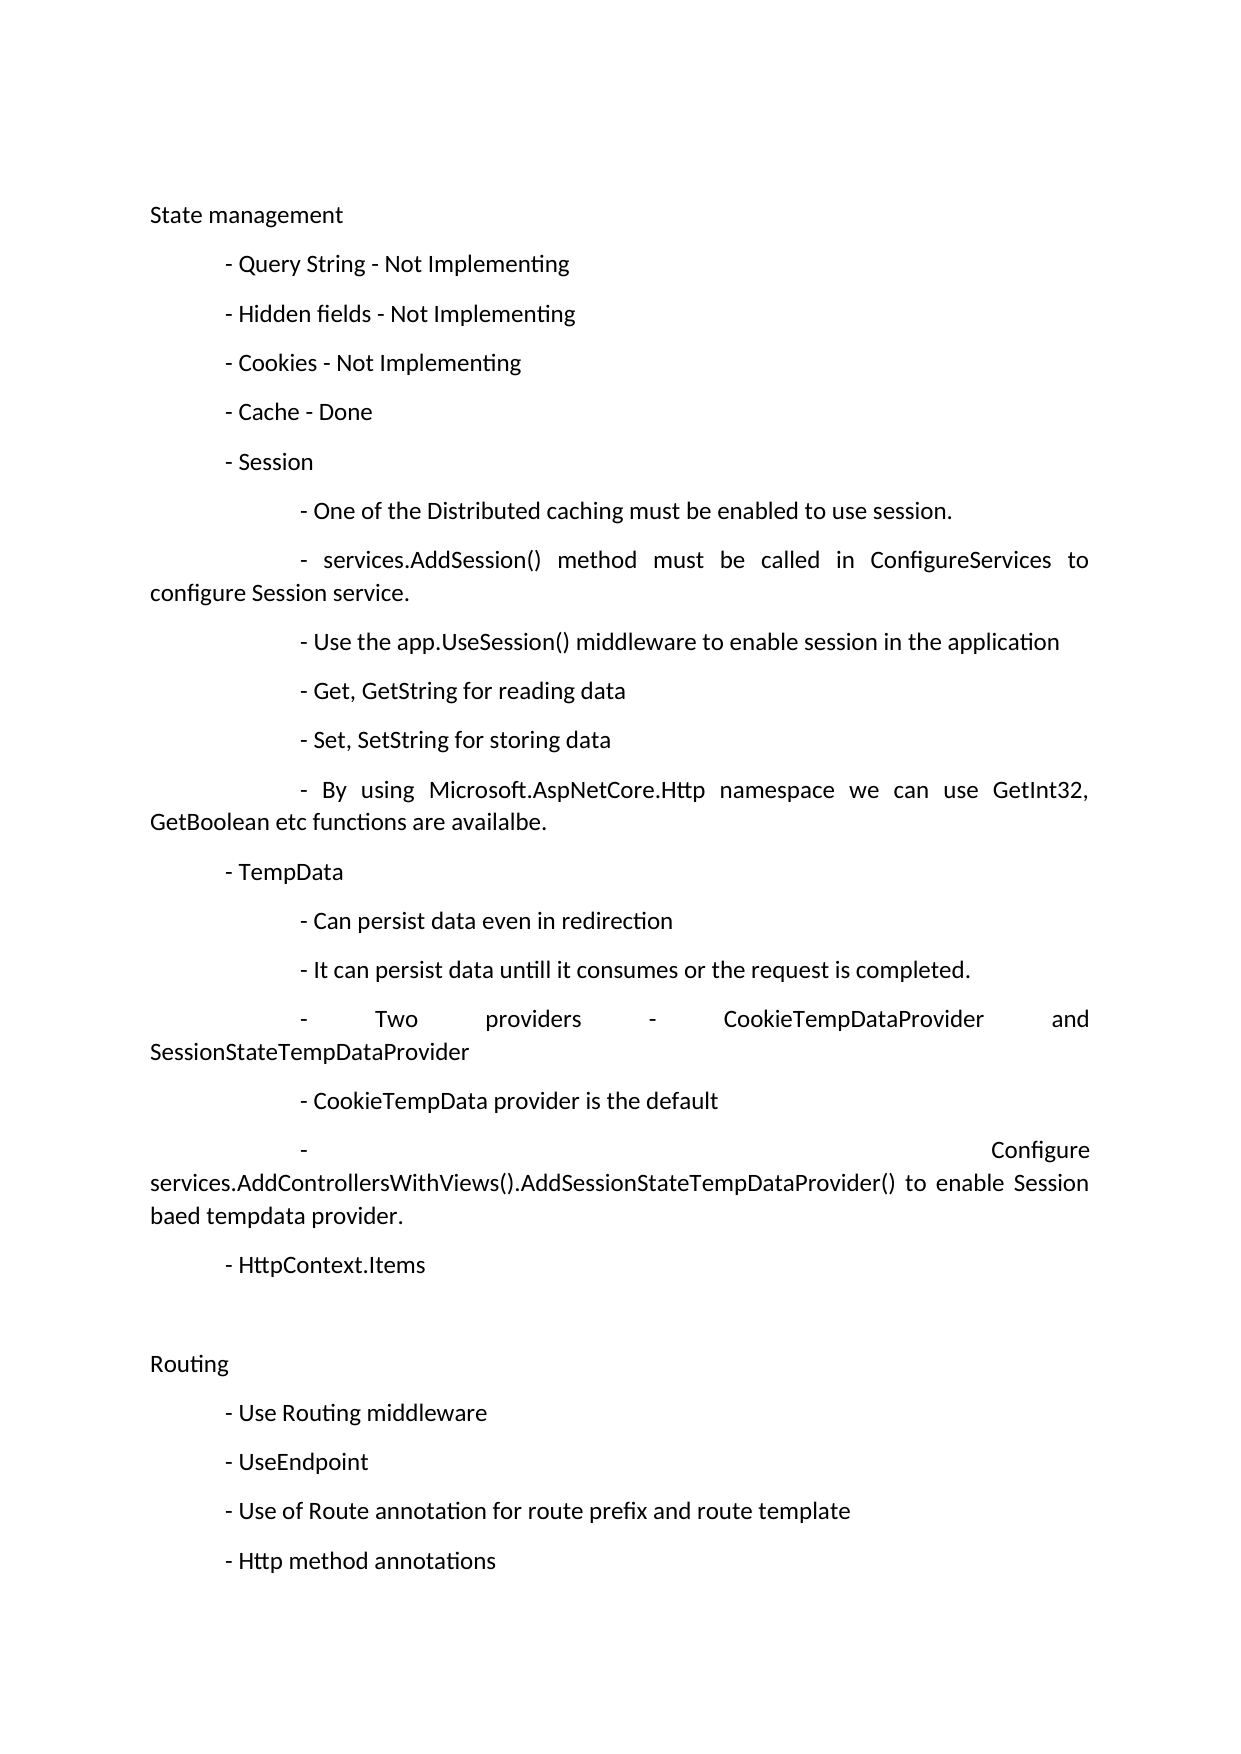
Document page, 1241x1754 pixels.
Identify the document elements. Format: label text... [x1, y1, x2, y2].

text - Cookies - Not Implementing [150, 347, 1090, 378]
text - Hidden fields - Not Implementing [150, 298, 1090, 328]
text - Http method annotations [150, 1545, 1090, 1575]
text - Two providers - CookieTempDataProvider and SessionStateTempDataProvider [150, 1003, 1090, 1067]
text - TempData [150, 856, 1090, 886]
text - Get, GetString for reading data [150, 675, 1090, 706]
text - services.AddSession() method must be called in ConfigureServices to configure Session service. [150, 544, 1090, 607]
text - CookieTempData provider is the default [150, 1085, 1090, 1116]
text - By using Microsoft.AspNetCore.Http namespace we can use GetInt32, GetBoolean etc functions are availalbe. [150, 774, 1090, 837]
text - Use of Route annotation for route prefix and route template [150, 1496, 1090, 1526]
text - Use Routing middleware [150, 1397, 1090, 1427]
text - Use the app.UseSession() middleware to enable session in the application [150, 626, 1090, 657]
text - Set, SetString for storing data [150, 724, 1090, 755]
text - UseEndpoint [150, 1446, 1090, 1477]
text - It can persist data untill it consumes or the request is completed. [150, 954, 1090, 985]
text - One of the Distributed caching must be enabled to use session. [150, 495, 1090, 525]
text State management [150, 199, 1090, 230]
text - Can persist data even in redirection [150, 905, 1090, 936]
text - Session [150, 446, 1090, 476]
text - Query String - Not Implementing [150, 248, 1090, 279]
text - Cache - Done [150, 396, 1090, 427]
text - Configure services.AddControllersWithViews().AddSessionStateTempDataProvider() to enable Session baed tempdata provider. [150, 1135, 1090, 1230]
text Routing [150, 1348, 1090, 1378]
text - HttpContext.Items [150, 1249, 1090, 1280]
